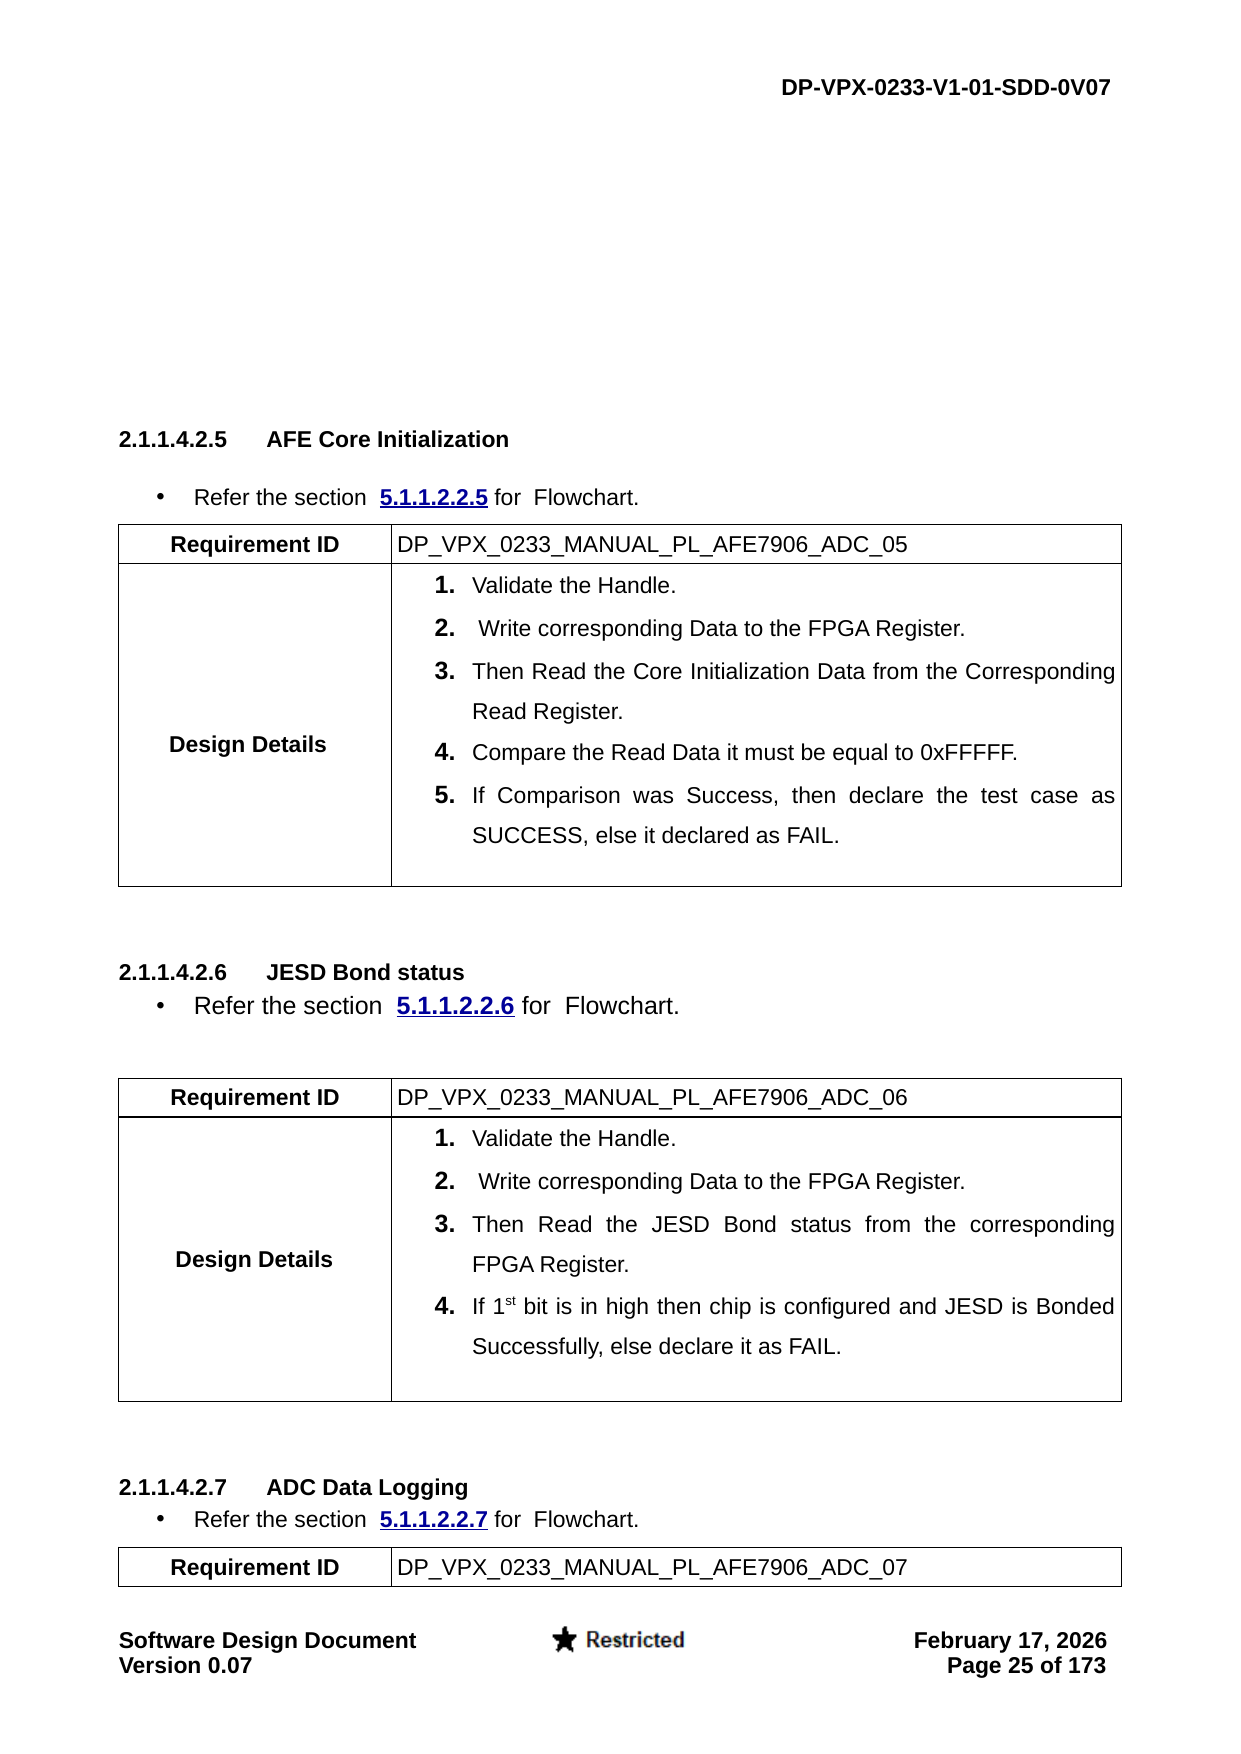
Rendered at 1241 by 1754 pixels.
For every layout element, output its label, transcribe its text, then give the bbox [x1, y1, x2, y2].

subtitle AFE Core Initialization [118, 429, 1122, 452]
subtitle ADC Data Logging [118, 1477, 1122, 1500]
table_header Requirement ID [119, 1079, 391, 1116]
table_header Requirement ID [119, 525, 391, 563]
list Refer the section 5.1.1.2.2.7 for Flowchart. [156, 1506, 1122, 1533]
list Refer the section 5.1.1.2.2.6 for Flowchart. [156, 991, 1122, 1020]
table_cell Design Details [119, 564, 391, 886]
table_cell Validate the Handle. Write corresponding Data to the FPGA Register. Then Read the Core Initialization Data from the Corresponding Read Register. Compare the Read Data it must be equal to 0xFFFFF. If Comparison was Success, then declare the test case as SUCCESS, else it declared as FAIL. [392, 564, 1121, 886]
table_cell Validate the Handle. Write corresponding Data to the FPGA Register. Then Read the JESD Bond status from the corresponding FPGA Register. If 1st bit is in high then chip is configured and JESD is Bonded Successfully, else declare it as FAIL. [392, 1118, 1121, 1401]
table_cell Design Details [119, 1118, 391, 1401]
list Refer the section 5.1.1.2.2.5 for Flowchart. [156, 484, 1122, 511]
picture [542, 1617, 698, 1662]
subtitle JESD Bond status [118, 962, 1122, 985]
table_header DP_VPX_0233_MANUAL_PL_AFE7906_ADC_07 [392, 1548, 1121, 1586]
table_header DP_VPX_0233_MANUAL_PL_AFE7906_ADC_05 [392, 525, 1121, 563]
table_header DP_VPX_0233_MANUAL_PL_AFE7906_ADC_06 [392, 1079, 1121, 1116]
table_header Requirement ID [119, 1548, 391, 1586]
